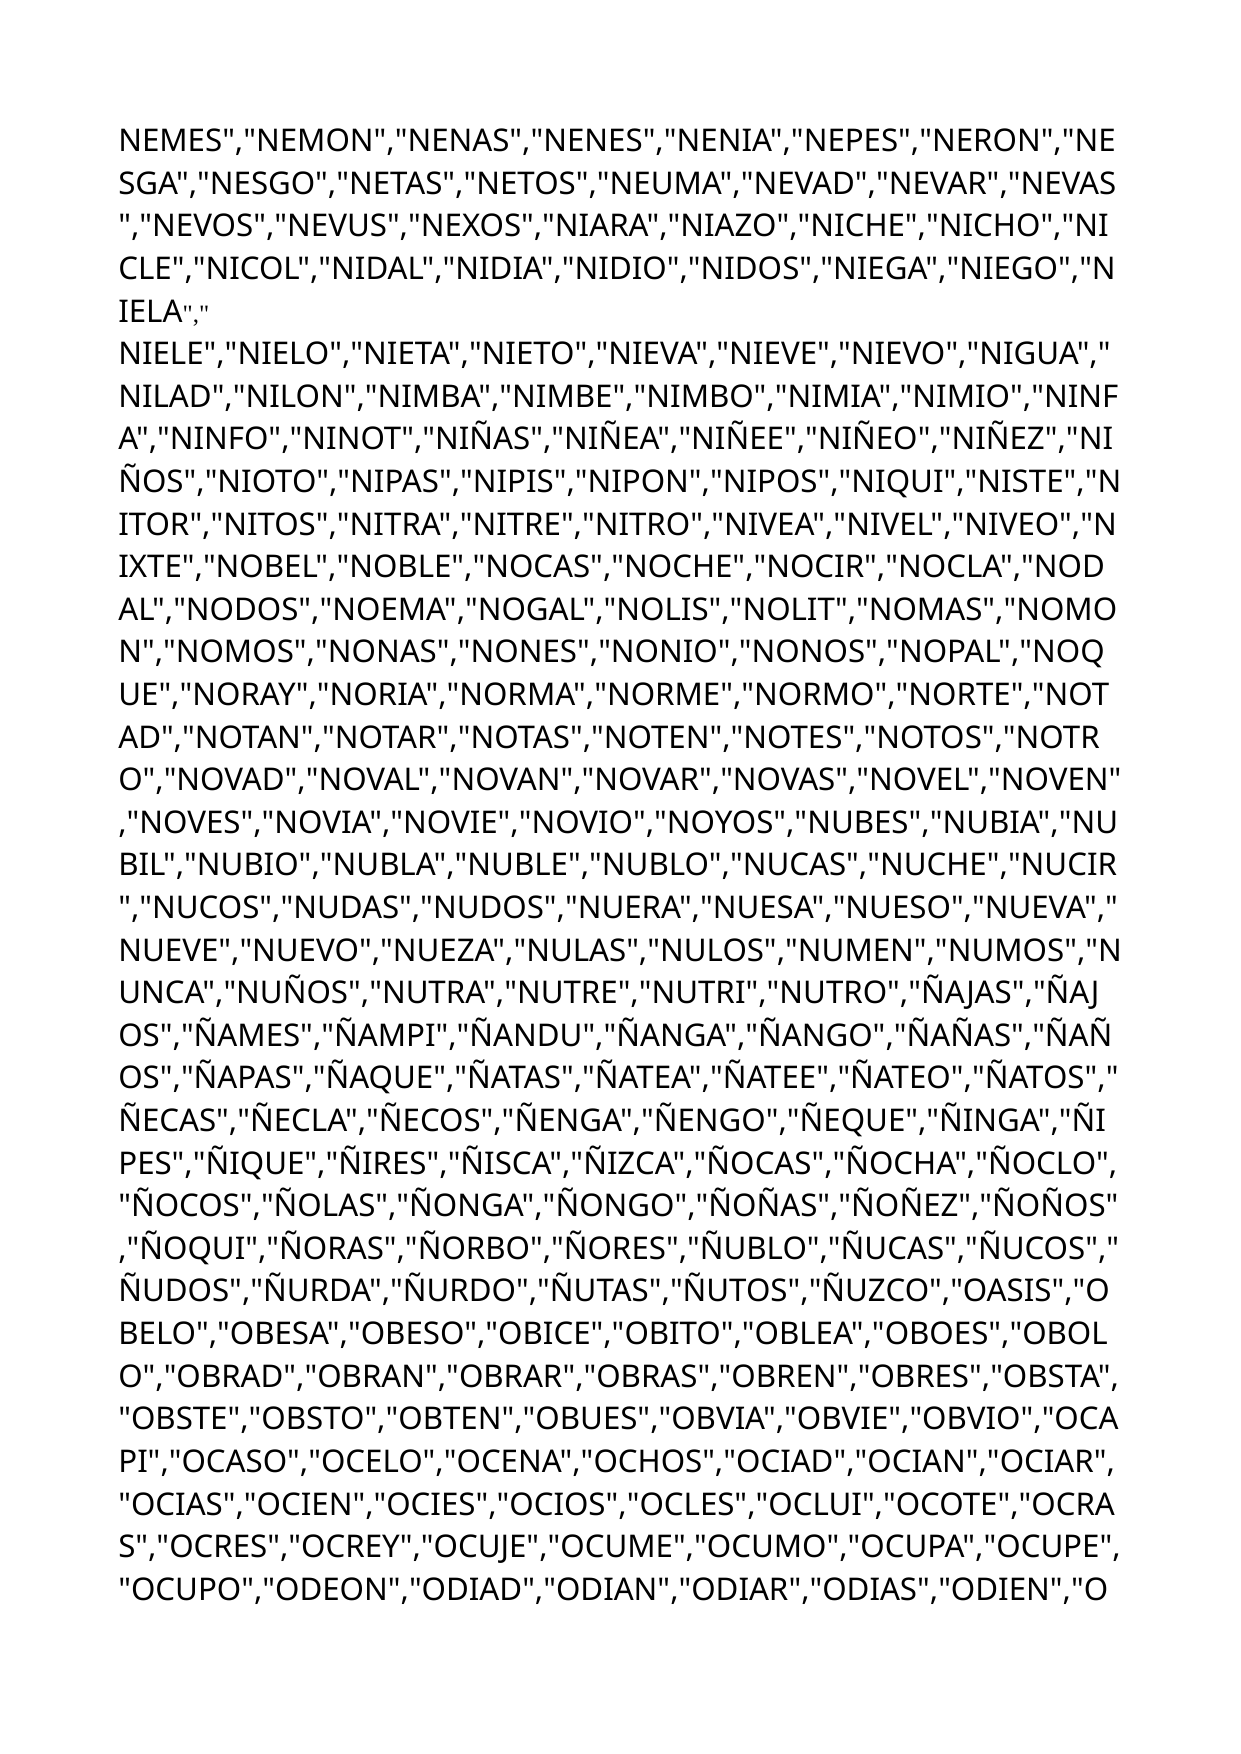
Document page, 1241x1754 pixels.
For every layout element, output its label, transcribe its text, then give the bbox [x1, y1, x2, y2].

text NEMES","NEMON","NENAS","NENES","NENIA","NEPES","NERON","NESGA","NESGO","NETAS","NETOS","NEUMA","NEVAD","NEVAR","NEVAS","NEVOS","NEVUS","NEXOS","NIARA","NIAZO","NICHE","NICHO","NICLE","NICOL","NIDAL","NIDIA","NIDIO","NIDOS","NIEGA","NIEGO","NIELA"," [118, 118, 1122, 331]
text NIELE","NIELO","NIETA","NIETO","NIEVA","NIEVE","NIEVO","NIGUA","NILAD","NILON","NIMBA","NIMBE","NIMBO","NIMIA","NIMIO","NINFA","NINFO","NINOT","NIÑAS","NIÑEA","NIÑEE","NIÑEO","NIÑEZ","NIÑOS","NIOTO","NIPAS","NIPIS","NIPON","NIPOS","NIQUI","NISTE","NITOR","NITOS","NITRA","NITRE","NITRO","NIVEA","NIVEL","NIVEO","NIXTE","NOBEL","NOBLE","NOCAS","NOCHE","NOCIR","NOCLA","NODAL","NODOS","NOEMA","NOGAL","NOLIS","NOLIT","NOMAS","NOMON","NOMOS","NONAS","NONES","NONIO","NONOS","NOPAL","NOQUE","NORAY","NORIA","NORMA","NORME","NORMO","NORTE","NOTAD","NOTAN","NOTAR","NOTAS","NOTEN","NOTES","NOTOS","NOTRO","NOVAD","NOVAL","NOVAN","NOVAR","NOVAS","NOVEL","NOVEN","NOVES","NOVIA","NOVIE","NOVIO","NOYOS","NUBES","NUBIA","NUBIL","NUBIO","NUBLA","NUBLE","NUBLO","NUCAS","NUCHE","NUCIR","NUCOS","NUDAS","NUDOS","NUERA","NUESA","NUESO","NUEVA","NUEVE","NUEVO","NUEZA","NULAS","NULOS","NUMEN","NUMOS","NUNCA","NUÑOS","NUTRA","NUTRE","NUTRI","NUTRO","ÑAJAS","ÑAJOS","ÑAMES","ÑAMPI","ÑANDU","ÑANGA","ÑANGO","ÑAÑAS","ÑAÑOS","ÑAPAS","ÑAQUE","ÑATAS","ÑATEA","ÑATEE","ÑATEO","ÑATOS","ÑECAS","ÑECLA","ÑECOS","ÑENGA","ÑENGO","ÑEQUE","ÑINGA","ÑIPES","ÑIQUE","ÑIRES","ÑISCA","ÑIZCA","ÑOCAS","ÑOCHA","ÑOCLO","ÑOCOS","ÑOLAS","ÑONGA","ÑONGO","ÑOÑAS","ÑOÑEZ","ÑOÑOS","ÑOQUI","ÑORAS","ÑORBO","ÑORES","ÑUBLO","ÑUCAS","ÑUCOS","ÑUDOS","ÑURDA","ÑURDO","ÑUTAS","ÑUTOS","ÑUZCO","OASIS","OBELO","OBESA","OBESO","OBICE","OBITO","OBLEA","OBOES","OBOLO","OBRAD","OBRAN","OBRAR","OBRAS","OBREN","OBRES","OBSTA","OBSTE","OBSTO","OBTEN","OBUES","OBVIA","OBVIE","OBVIO","OCAPI","OCASO","OCELO","OCENA","OCHOS","OCIAD","OCIAN","OCIAR","OCIAS","OCIEN","OCIES","OCIOS","OCLES","OCLUI","OCOTE","OCRAS","OCRES","OCREY","OCUJE","OCUME","OCUMO","OCUPA","OCUPE","OCUPO","ODEON","ODIAD","ODIAN","ODIAR","ODIAS","ODIEN","O [118, 331, 1122, 1609]
